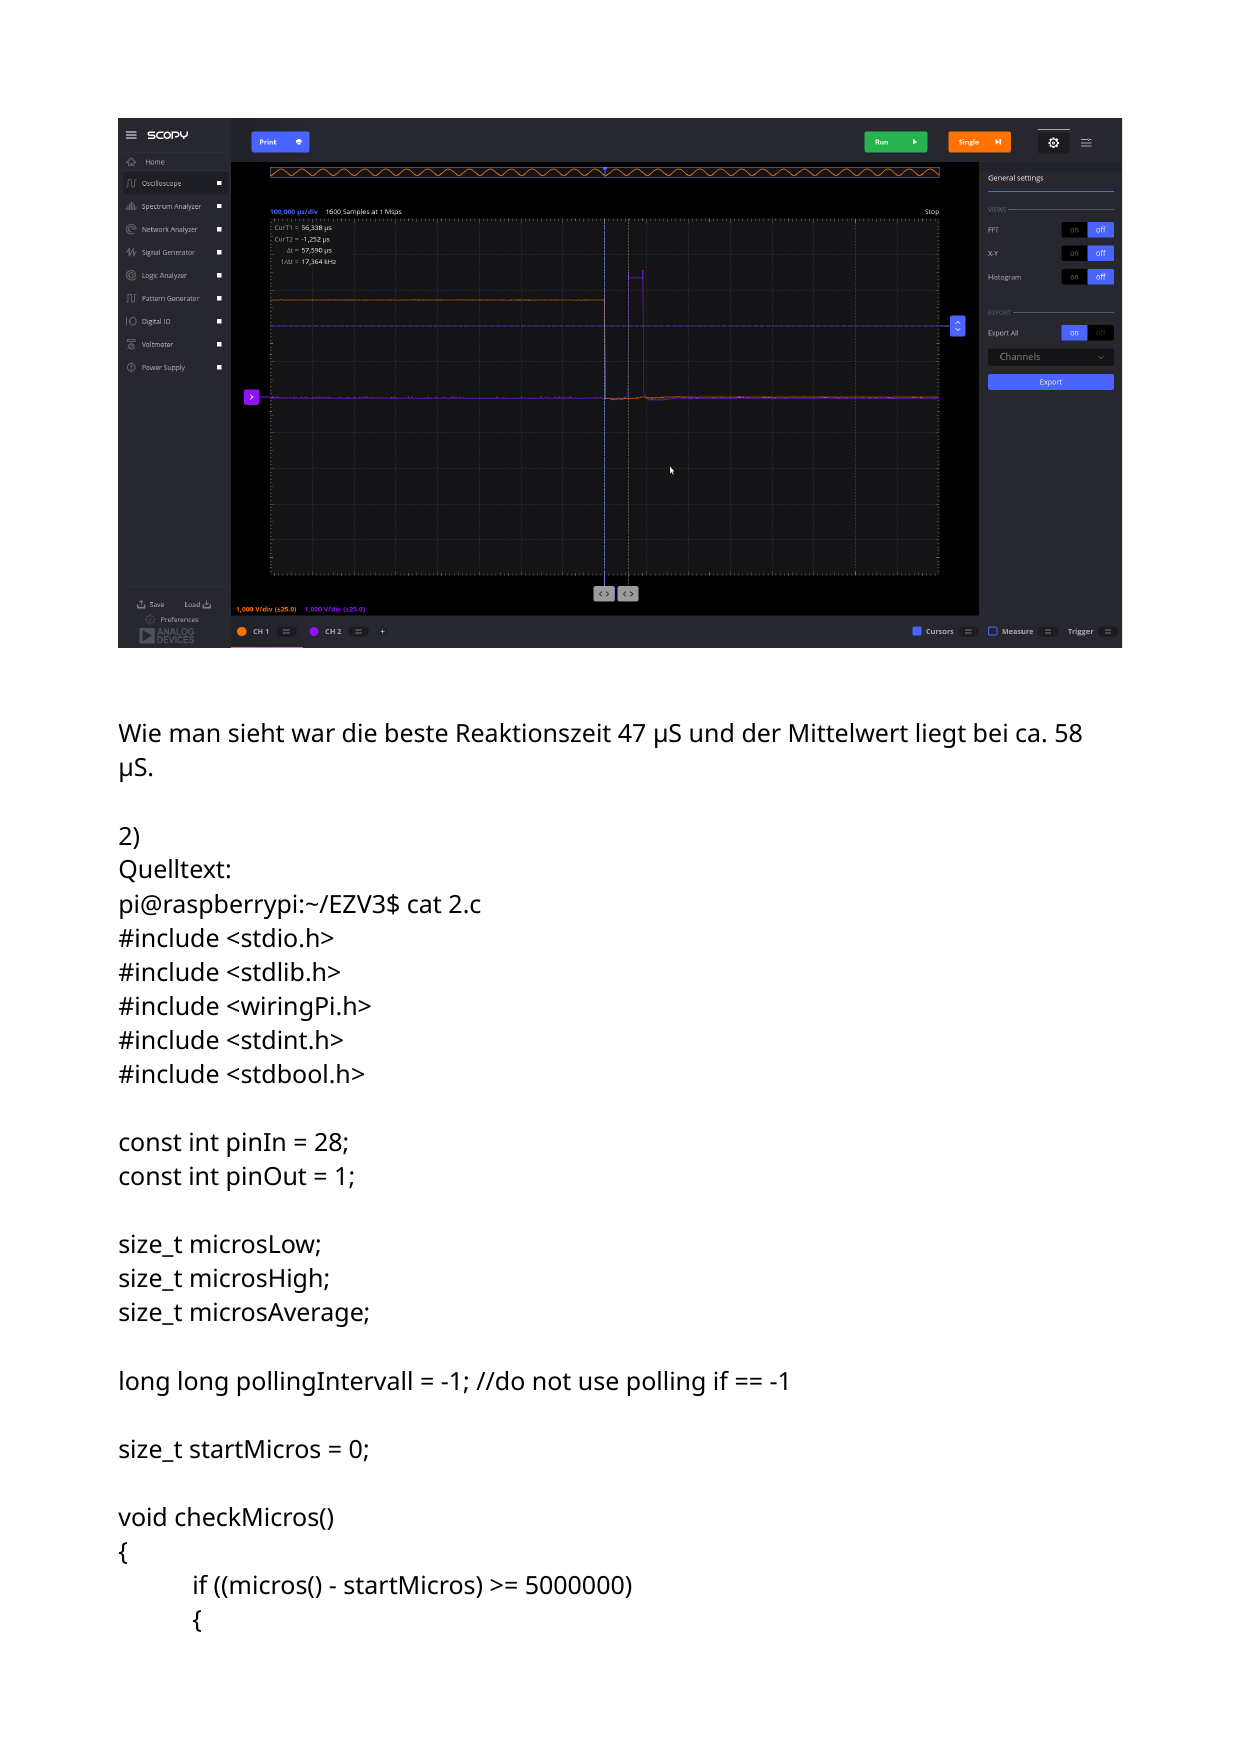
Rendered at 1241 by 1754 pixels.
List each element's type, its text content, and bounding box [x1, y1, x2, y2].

text void checkMicros() [118, 1499, 1122, 1533]
text pi@raspberrypi:~/EZV3$ cat 2.c [118, 886, 1122, 920]
text Quelltext: [118, 852, 1122, 886]
text if ((micros() - startMicros) >= 5000000) [118, 1567, 1122, 1602]
text { [118, 1533, 1122, 1567]
text size_t microsHigh; [118, 1261, 1122, 1295]
text size_t microsLow; [118, 1227, 1122, 1261]
text const int pinIn = 28; [118, 1125, 1122, 1159]
text Wie man sieht war die beste Reaktionszeit 47 µS und der Mittelwert liegt bei ca. 58 µS. [118, 716, 1122, 784]
text #include <wiringPi.h> [118, 988, 1122, 1022]
text #include <stdbool.h> [118, 1057, 1122, 1091]
text #include <stdlib.h> [118, 954, 1122, 988]
text { [118, 1602, 1122, 1636]
text #include <stdint.h> [118, 1022, 1122, 1057]
text const int pinOut = 1; [118, 1159, 1122, 1193]
text size_t startMicros = 0; [118, 1431, 1122, 1465]
text long long pollingIntervall = -1; //do not use polling if == -1 [118, 1363, 1122, 1397]
picture [118, 118, 1123, 648]
text #include <stdio.h> [118, 920, 1122, 954]
text size_t microsAverage; [118, 1295, 1122, 1329]
text 2) [118, 818, 1122, 852]
